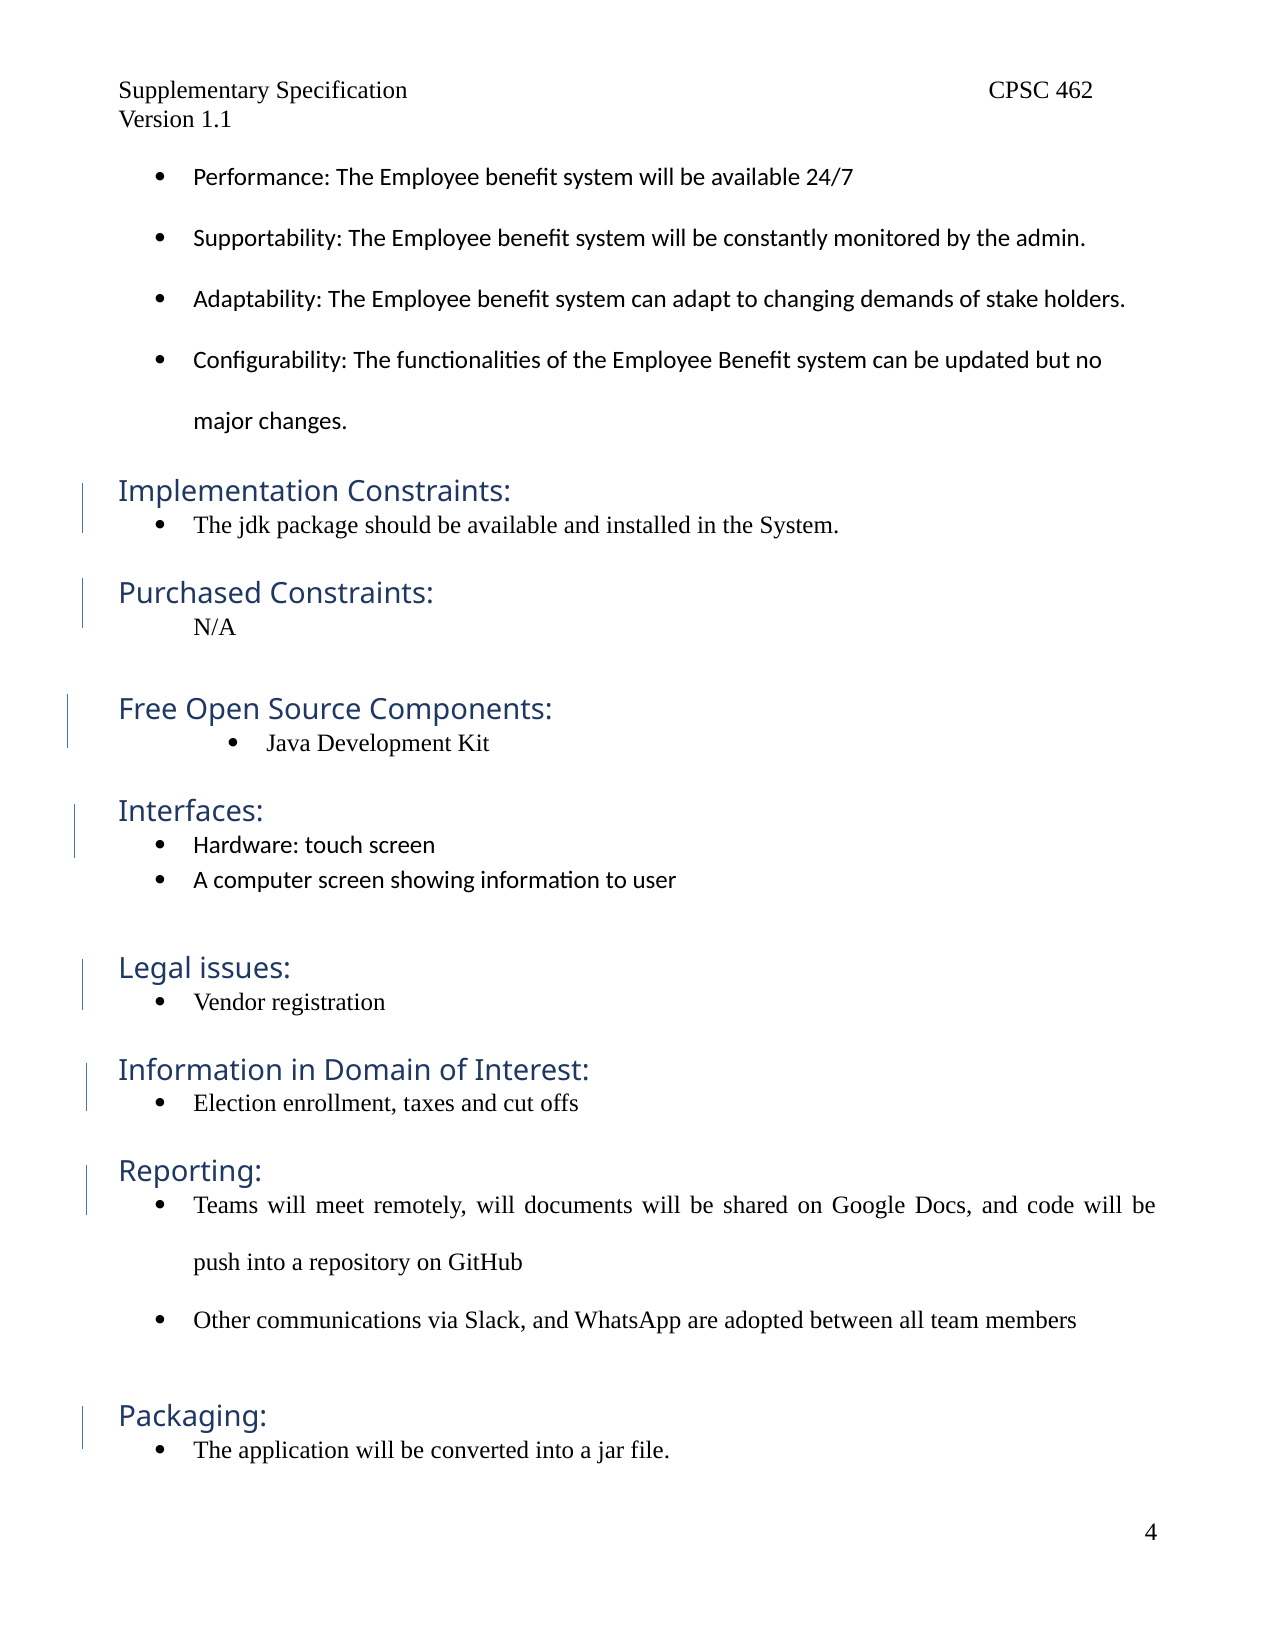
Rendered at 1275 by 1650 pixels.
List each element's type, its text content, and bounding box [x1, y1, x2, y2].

list Vendor registration [156, 987, 1157, 1016]
list A computer screen showing information to user [156, 864, 1157, 895]
list The application will be converted into a jar file. [156, 1435, 1157, 1464]
subtitle Interfaces: [118, 790, 1157, 829]
list The jdk package should be available and installed in the System. [156, 510, 1157, 539]
subtitle Reporting: [118, 1150, 1157, 1190]
list Configurability: The functionalities of the Employee Benefit system can be updated but no major changes. [156, 344, 1157, 436]
list Hardware: touch screen [156, 829, 1157, 860]
subtitle Free Open Source Components: [118, 688, 1157, 728]
subtitle Purchased Constraints: [118, 572, 1157, 612]
list Other communications via Slack, and WhatsApp are adopted between all team members [156, 1305, 1157, 1334]
list Supportability: The Employee benefit system will be constantly monitored by the admin. [156, 222, 1157, 253]
subtitle Packaging: [118, 1395, 1157, 1435]
subtitle Information in Domain of Interest: [118, 1049, 1157, 1088]
list Teams will meet remotely, will documents will be shared on Google Docs, and code will be push into a repository on GitHub [156, 1190, 1157, 1276]
subtitle Implementation Constraints: [118, 471, 1157, 510]
list Adaptability: The Employee benefit system can adapt to changing demands of stake holders. [156, 283, 1157, 314]
list Java Development Kit [228, 728, 1157, 757]
subtitle Legal issues: [118, 947, 1157, 987]
list Election enrollment, taxes and cut offs [156, 1088, 1157, 1117]
list N/A [193, 612, 1157, 640]
list Performance: The Employee benefit system will be available 24/7 [156, 161, 1157, 192]
